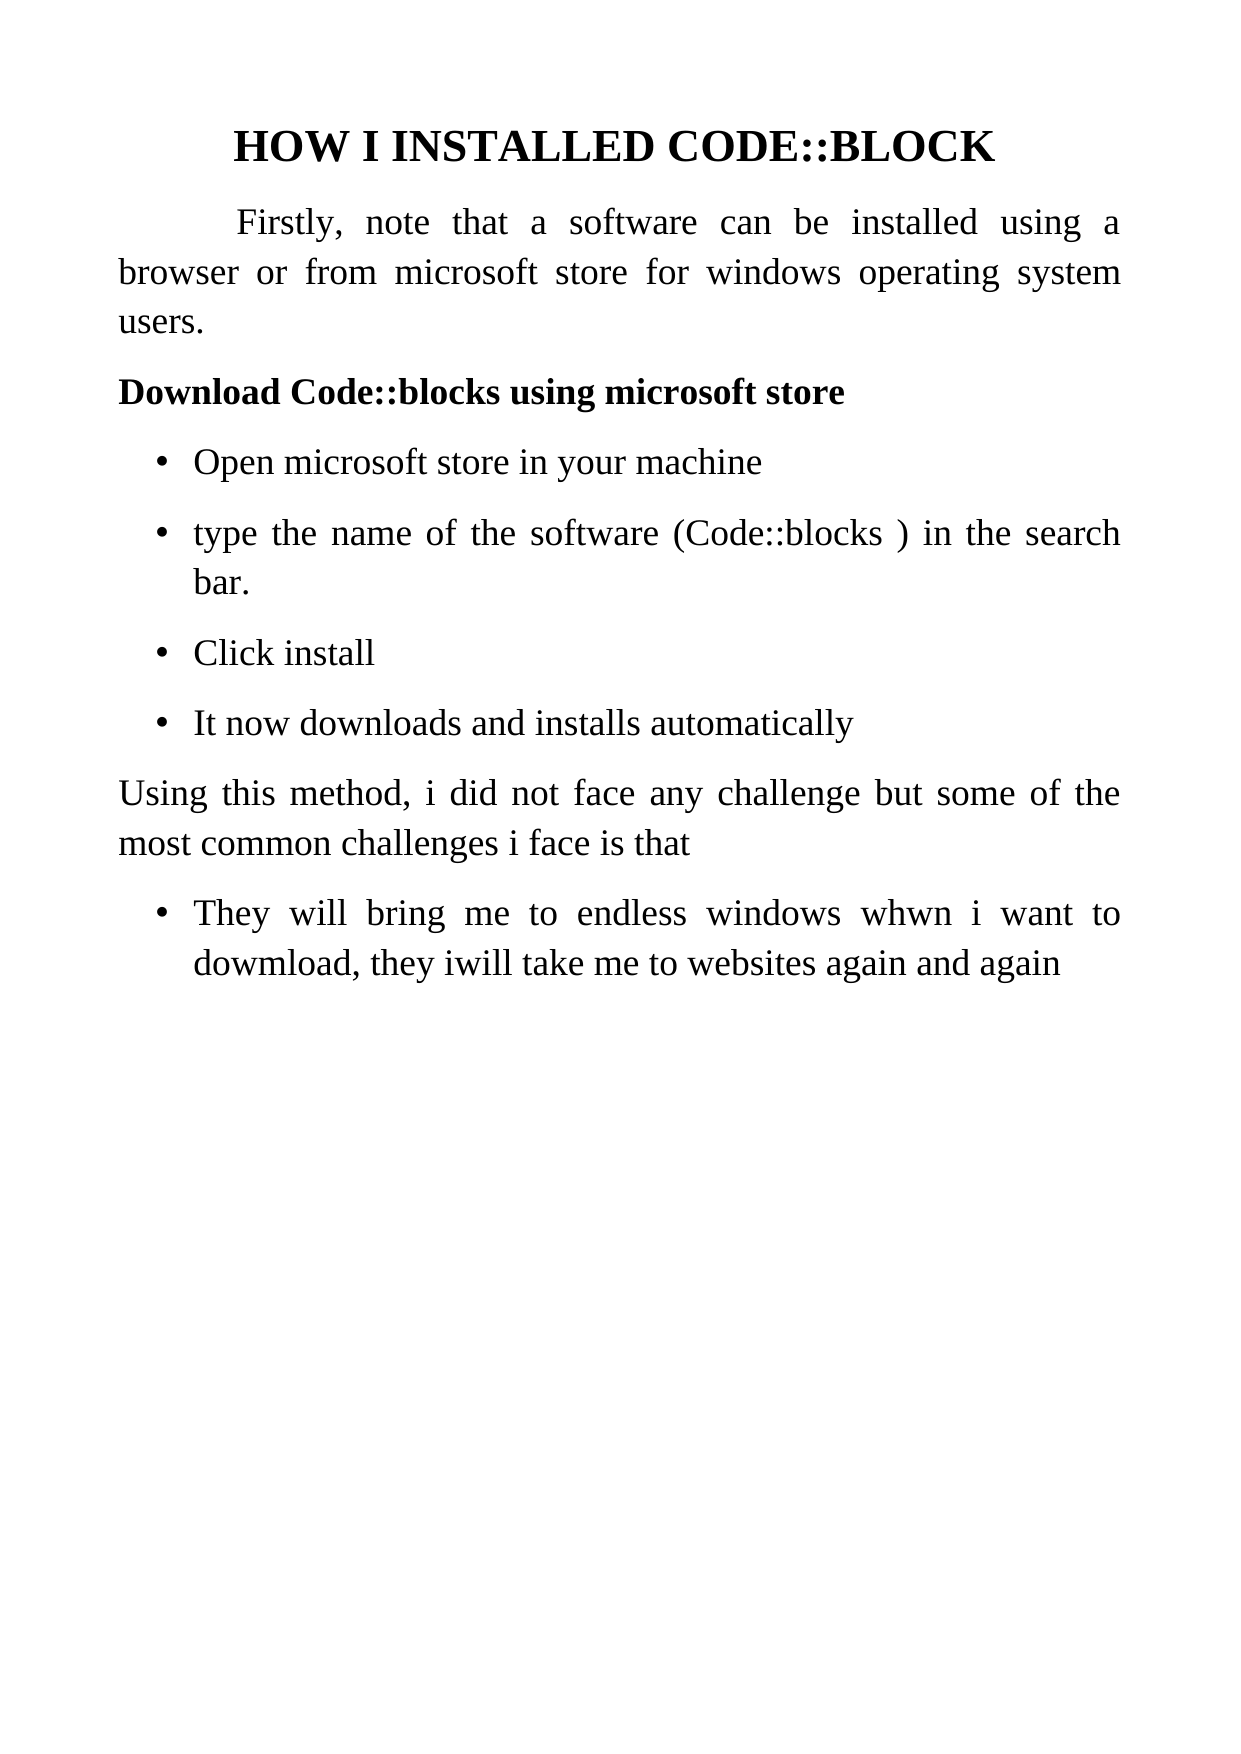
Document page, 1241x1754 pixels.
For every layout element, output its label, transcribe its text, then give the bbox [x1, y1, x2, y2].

list Click install [156, 630, 1122, 673]
text HOW I INSTALLED CODE::BLOCK [118, 118, 1122, 171]
list It now downloads and installs automatically [156, 700, 1122, 743]
text Using this method, i did not face any challenge but some of the most common challenges i face is that [118, 771, 1122, 863]
list They will bring me to endless windows whwn i want to dowmload, they iwill take me to websites again and again [156, 891, 1122, 983]
list Open microsoft store in your machine [156, 439, 1122, 483]
text Firstly, note that a software can be installed using a browser or from microsoft store for windows operating system users. [118, 199, 1122, 342]
text Download Code::blocks using microsoft store [118, 369, 1122, 412]
list type the name of the software (Code::blocks ) in the search bar. [156, 510, 1122, 603]
